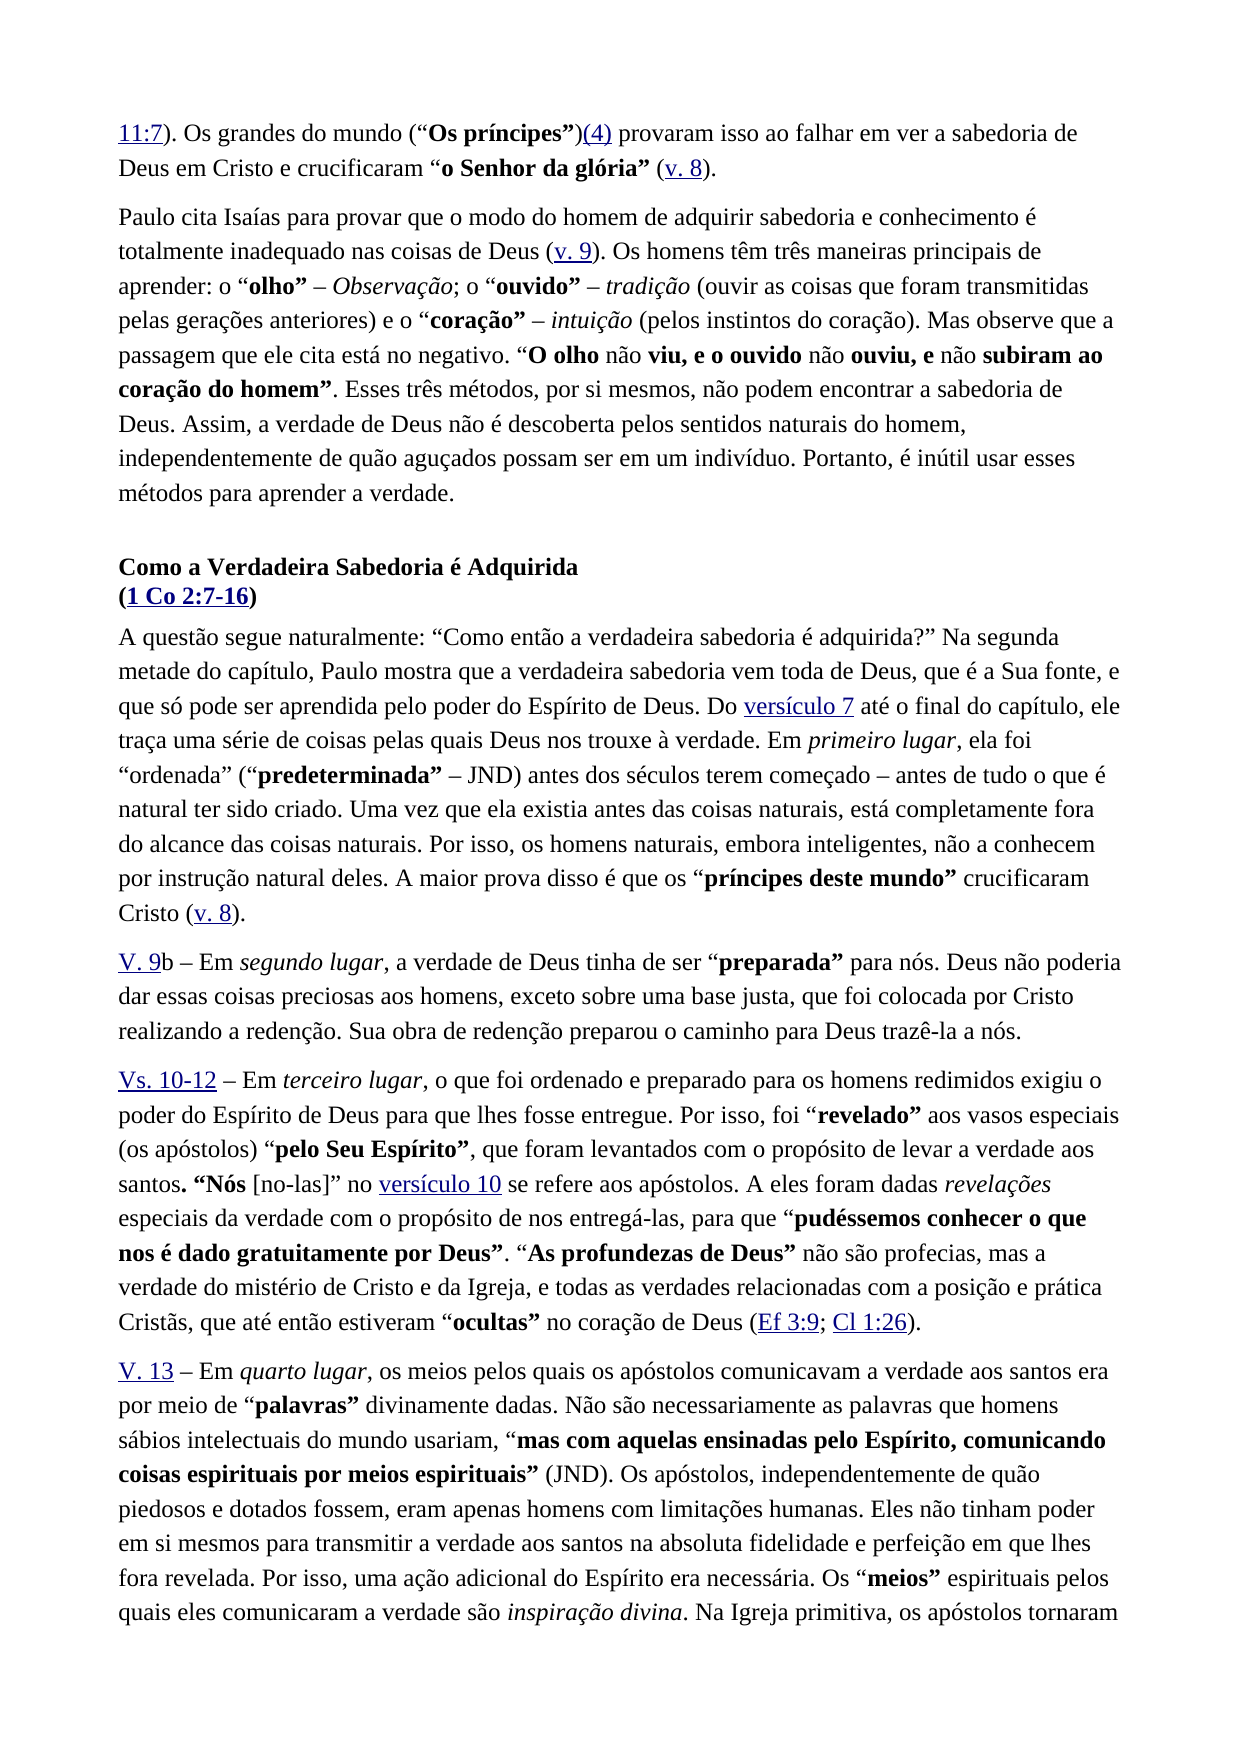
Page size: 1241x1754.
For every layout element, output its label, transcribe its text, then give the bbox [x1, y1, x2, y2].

text A questão segue naturalmente: “Como então a verdadeira sabedoria é adquirida?” Na segunda metade do capítulo, Paulo mostra que a verdadeira sabedoria vem toda de Deus, que é a Sua fonte, e que só pode ser aprendida pelo poder do Espírito de Deus. Do versículo 7 até o final do capítulo, ele traça uma série de coisas pelas quais Deus nos trouxe à verdade. Em primeiro lugar, ela foi “ordenada” (“predeterminada” – JND) antes dos séculos terem começado – antes de tudo o que é natural ter sido criado. Uma vez que ela existia antes das coisas naturais, está completamente fora do alcance das coisas naturais. Por isso, os homens naturais, embora inteligentes, não a conhecem por instrução natural deles. A maior prova disso é que os “príncipes deste mundo” crucificaram Cristo (v. 8). [118, 622, 1122, 926]
text 11:7). Os grandes do mundo (“Os príncipes”)(4) provaram isso ao falhar em ver a sabedoria de Deus em Cristo e crucificaram “o Senhor da glória” (v. 8). [118, 118, 1122, 181]
text V. 13 – Em quarto lugar, os meios pelos quais os apóstolos comunicavam a verdade aos santos era por meio de “palavras” divinamente dadas. Não são necessariamente as palavras que homens sábios intelectuais do mundo usariam, “mas com aquelas ensinadas pelo Espírito, comunicando coisas espirituais por meios espirituais” (JND). Os apóstolos, independentemente de quão piedosos e dotados fossem, eram apenas homens com limitações humanas. Eles não tinham poder em si mesmos para transmitir a verdade aos santos na absoluta fidelidade e perfeição em que lhes fora revelada. Por isso, uma ação adicional do Espírito era necessária. Os “meios” espirituais pelos quais eles comunicaram a verdade são inspiração divina. Na Igreja primitiva, os apóstolos tornaram [118, 1356, 1122, 1626]
text Vs. 10-12 – Em terceiro lugar, o que foi ordenado e preparado para os homens redimidos exigiu o poder do Espírito de Deus para que lhes fosse entregue. Por isso, foi “revelado” aos vasos especiais (os apóstolos) “pelo Seu Espírito”, que foram levantados com o propósito de levar a verdade aos santos. “Nós [no-las]” no versículo 10 se refere aos apóstolos. A eles foram dadas revelações especiais da verdade com o propósito de nos entregá-las, para que “pudéssemos conhecer o que nos é dado gratuitamente por Deus”. “As profundezas de Deus” não são profecias, mas a verdade do mistério de Cristo e da Igreja, e todas as verdades relacionadas com a posição e prática Cristãs, que até então estiveram “ocultas” no coração de Deus (Ef 3:9; Cl 1:26). [118, 1065, 1122, 1335]
subtitle Como a Verdadeira Sabedoria é Adquirida (1 Co 2:7-16) [118, 552, 1122, 609]
text Paulo cita Isaías para provar que o modo do homem de adquirir sabedoria e conhecimento é totalmente inadequado nas coisas de Deus (v. 9). Os homens têm três maneiras principais de aprender: o “olho” – Observação; o “ouvido” – tradição (ouvir as coisas que foram transmitidas pelas gerações anteriores) e o “coração” – intuição (pelos instintos do coração). Mas observe que a passagem que ele cita está no negativo. “O olho não viu, e o ouvido não ouviu, e não subiram ao coração do homem”. Esses três métodos, por si mesmos, não podem encontrar a sabedoria de Deus. Assim, a verdade de Deus não é descoberta pelos sentidos naturais do homem, independentemente de quão aguçados possam ser em um indivíduo. Portanto, é inútil usar esses métodos para aprender a verdade. [118, 202, 1122, 506]
text V. 9b – Em segundo lugar, a verdade de Deus tinha de ser “preparada” para nós. Deus não poderia dar essas coisas preciosas aos homens, exceto sobre uma base justa, que foi colocada por Cristo realizando a redenção. Sua obra de redenção preparou o caminho para Deus trazê-la a nós. [118, 947, 1122, 1045]
